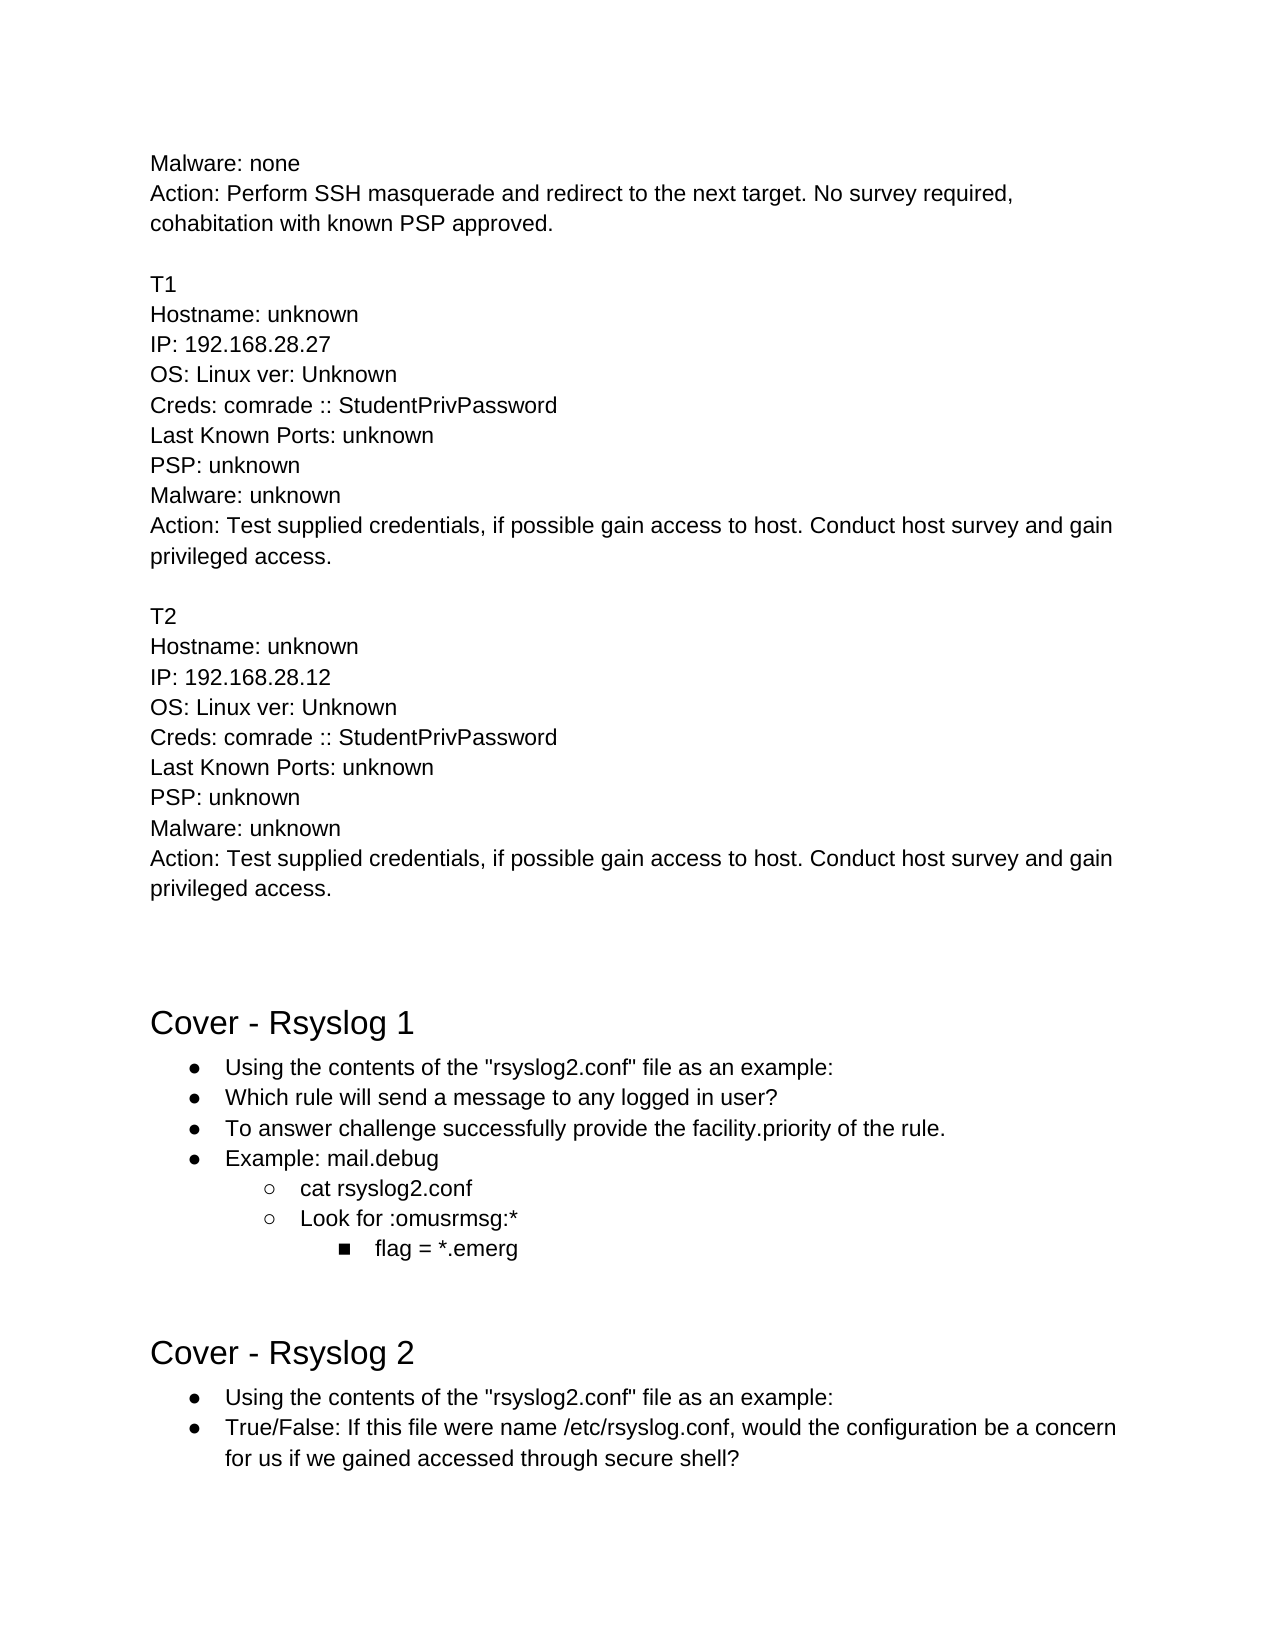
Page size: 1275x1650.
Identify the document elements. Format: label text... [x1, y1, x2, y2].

list Using the contents of the "rsyslog2.conf" file as an example: [187, 1384, 1125, 1411]
subtitle Cover - Rsyslog 1 [150, 1003, 1125, 1042]
text Hostname: unknown [150, 301, 1125, 327]
text Action: Perform SSH masquerade and redirect to the next target. No survey required, cohabitation with known PSP approved. [150, 180, 1125, 237]
text Malware: unknown [150, 814, 1125, 841]
text Malware: unknown [150, 482, 1125, 509]
text Action: Test supplied credentials, if possible gain access to host. Conduct host survey and gain privileged access. [150, 512, 1125, 569]
list True/False: If this file were name /etc/rsyslog.conf, would the configuration be a concern for us if we gained accessed through secure shell? [187, 1414, 1125, 1471]
text Creds: comrade :: StudentPrivPassword [150, 724, 1125, 750]
text IP: 192.168.28.12 [150, 663, 1125, 690]
list Which rule will send a message to any logged in user? [187, 1084, 1125, 1111]
subtitle Cover - Rsyslog 2 [150, 1333, 1125, 1372]
text Hostname: unknown [150, 633, 1125, 660]
text IP: 192.168.28.27 [150, 331, 1125, 358]
text OS: Linux ver: Unknown [150, 694, 1125, 720]
text Action: Test supplied credentials, if possible gain access to host. Conduct host survey and gain privileged access. [150, 845, 1125, 901]
list flag = *.emerg [337, 1235, 1125, 1262]
text PSP: unknown [150, 784, 1125, 811]
text T1 [150, 271, 1125, 297]
text Last Known Ports: unknown [150, 422, 1125, 448]
text OS: Linux ver: Unknown [150, 361, 1125, 388]
list To answer challenge successfully provide the facility.priority of the rule. [187, 1114, 1125, 1141]
text PSP: unknown [150, 452, 1125, 478]
text T2 [150, 603, 1125, 629]
list Using the contents of the "rsyslog2.conf" file as an example: [187, 1054, 1125, 1080]
list Look for :omusrmsg:* [262, 1205, 1125, 1231]
text Malware: none [150, 150, 1125, 176]
text Creds: comrade :: StudentPrivPassword [150, 392, 1125, 418]
list cat rsyslog2.conf [262, 1175, 1125, 1201]
list Example: mail.debug [187, 1145, 1125, 1171]
text Last Known Ports: unknown [150, 754, 1125, 781]
